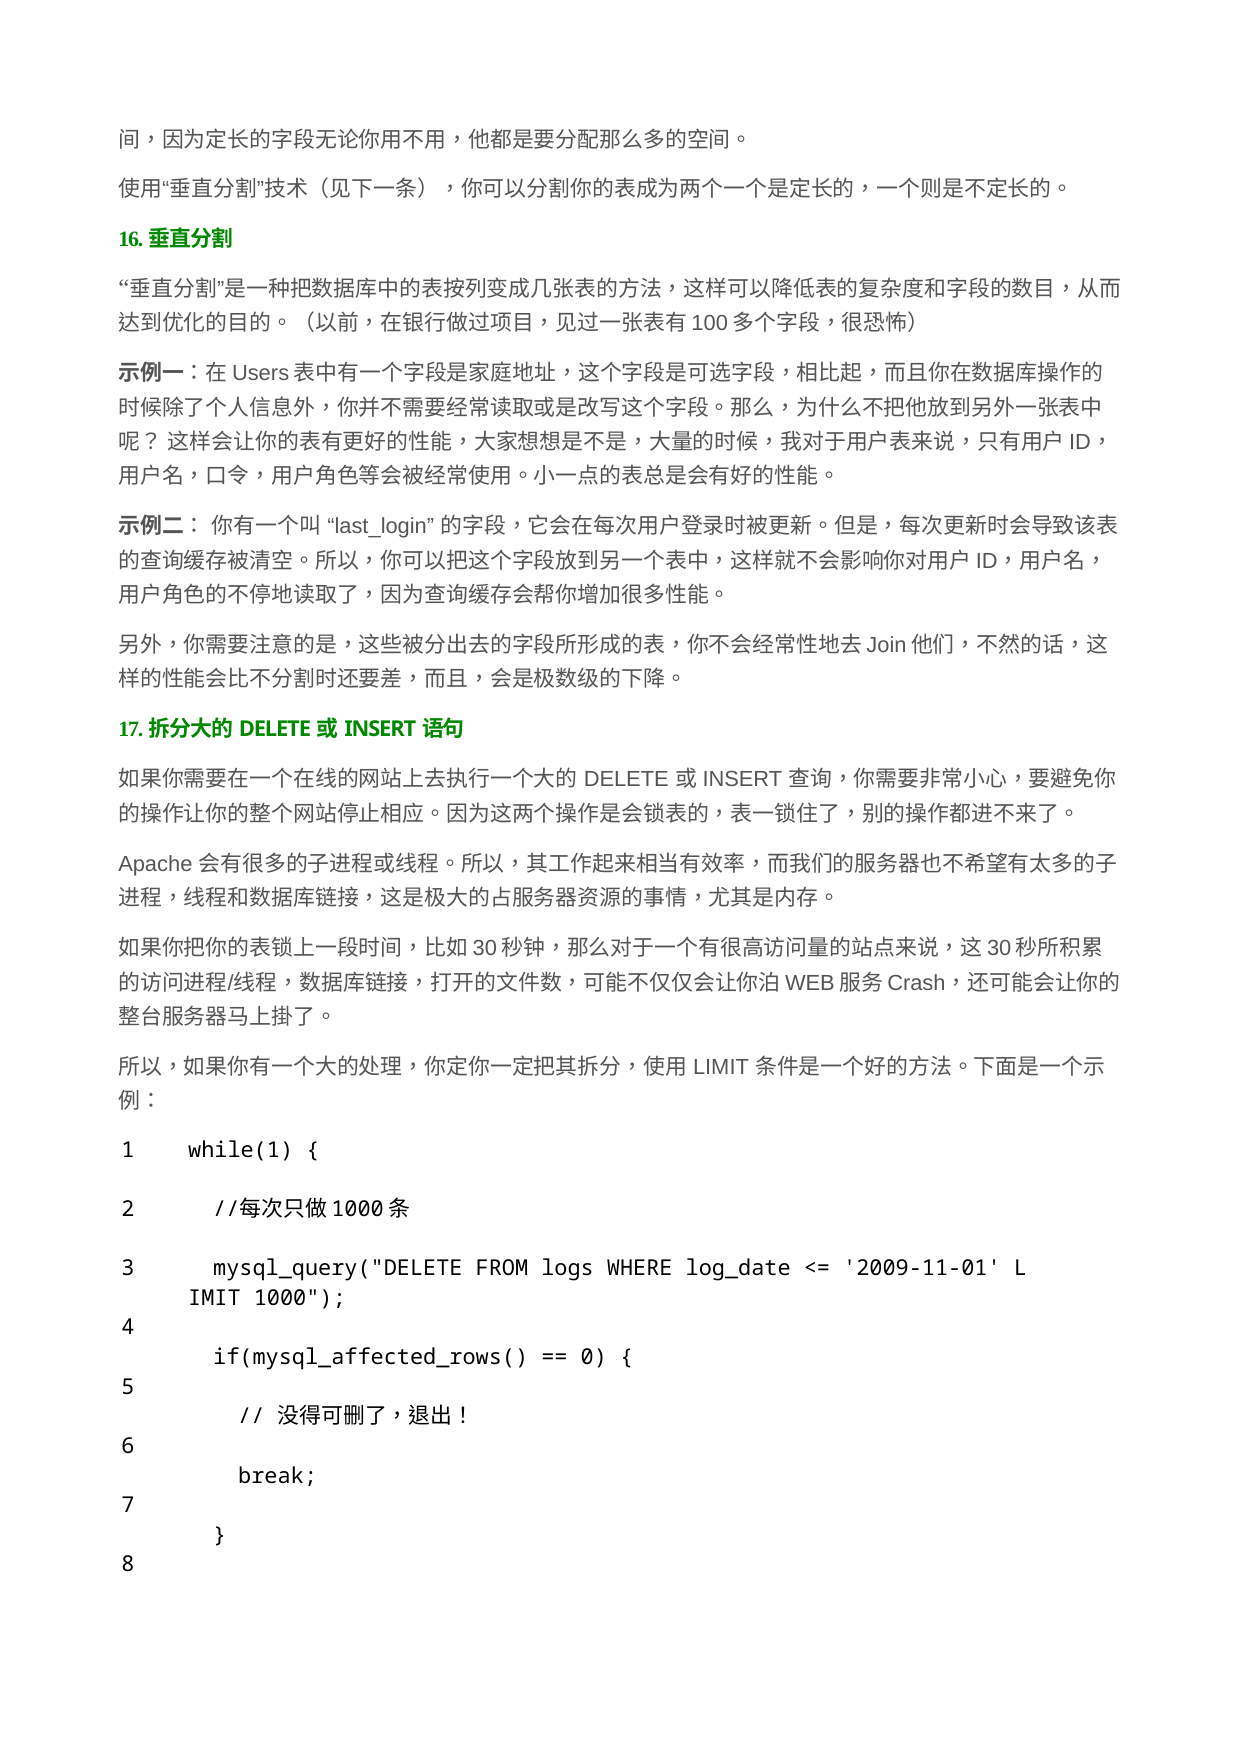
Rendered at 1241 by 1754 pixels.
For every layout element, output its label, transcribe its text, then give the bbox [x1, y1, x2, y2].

table_header while(1) { //每次只做1000条 mysql_query("DELETE FROM logs WHERE log_date <= '2009-11-01' LIMIT 1000"); if(mysql_affected_rows() == 0) { // 没得可删了，退出！ break; } [185, 1131, 1042, 1611]
text 16. 垂直分割 [118, 218, 1122, 252]
text 使用“垂直分割”技术（见下一条），你可以分割你的表成为两个一个是定长的，一个则是不定长的。 [118, 168, 1122, 202]
text 示例二： 你有一个叫 “last_login” 的字段，它会在每次用户登录时被更新。但是，每次更新时会导致该表的查询缓存被清空。所以，你可以把这个字段放到另一个表中，这样就不会影响你对用户ID，用户名，用户角色的不停地读取了，因为查询缓存会帮你增加很多性能。 [118, 506, 1122, 609]
text 如果你把你的表锁上一段时间，比如30秒钟，那么对于一个有很高访问量的站点来说，这30秒所积累的访问进程/线程，数据库链接，打开的文件数，可能不仅仅会让你泊WEB服务Crash，还可能会让你的整台服务器马上掛了。 [118, 927, 1122, 1031]
text 如果你需要在一个在线的网站上去执行一个大的 DELETE 或 INSERT 查询，你需要非常小心，要避免你的操作让你的整个网站停止相应。因为这两个操作是会锁表的，表一锁住了，别的操作都进不来了。 [118, 759, 1122, 827]
table_header 1 2 3 4 5 6 7 8 [118, 1131, 185, 1611]
text 另外，你需要注意的是，这些被分出去的字段所形成的表，你不会经常性地去Join他们，不然的话，这样的性能会比不分割时还要差，而且，会是极数级的下降。 [118, 624, 1122, 693]
text 17. 拆分大的 DELETE 或 INSERT 语句 [118, 709, 1122, 743]
text 所以，如果你有一个大的处理，你定你一定把其拆分，使用 LIMIT 条件是一个好的方法。下面是一个示例： [118, 1046, 1122, 1115]
text 间，因为定长的字段无论你用不用，他都是要分配那么多的空间。 [118, 118, 1122, 152]
text Apache 会有很多的子进程或线程。所以，其工作起来相当有效率，而我们的服务器也不希望有太多的子进程，线程和数据库链接，这是极大的占服务器资源的事情，尤其是内存。 [118, 843, 1122, 912]
text 示例一：在Users表中有一个字段是家庭地址，这个字段是可选字段，相比起，而且你在数据库操作的时候除了个人信息外，你并不需要经常读取或是改写这个字段。那么，为什么不把他放到另外一张表中呢？ 这样会让你的表有更好的性能，大家想想是不是，大量的时候，我对于用户表来说，只有用户ID，用户名，口令，用户角色等会被经常使用。小一点的表总是会有好的性能。 [118, 352, 1122, 490]
text “垂直分割”是一种把数据库中的表按列变成几张表的方法，这样可以降低表的复杂度和字段的数目，从而达到优化的目的。（以前，在银行做过项目，见过一张表有100多个字段，很恐怖） [118, 268, 1122, 337]
